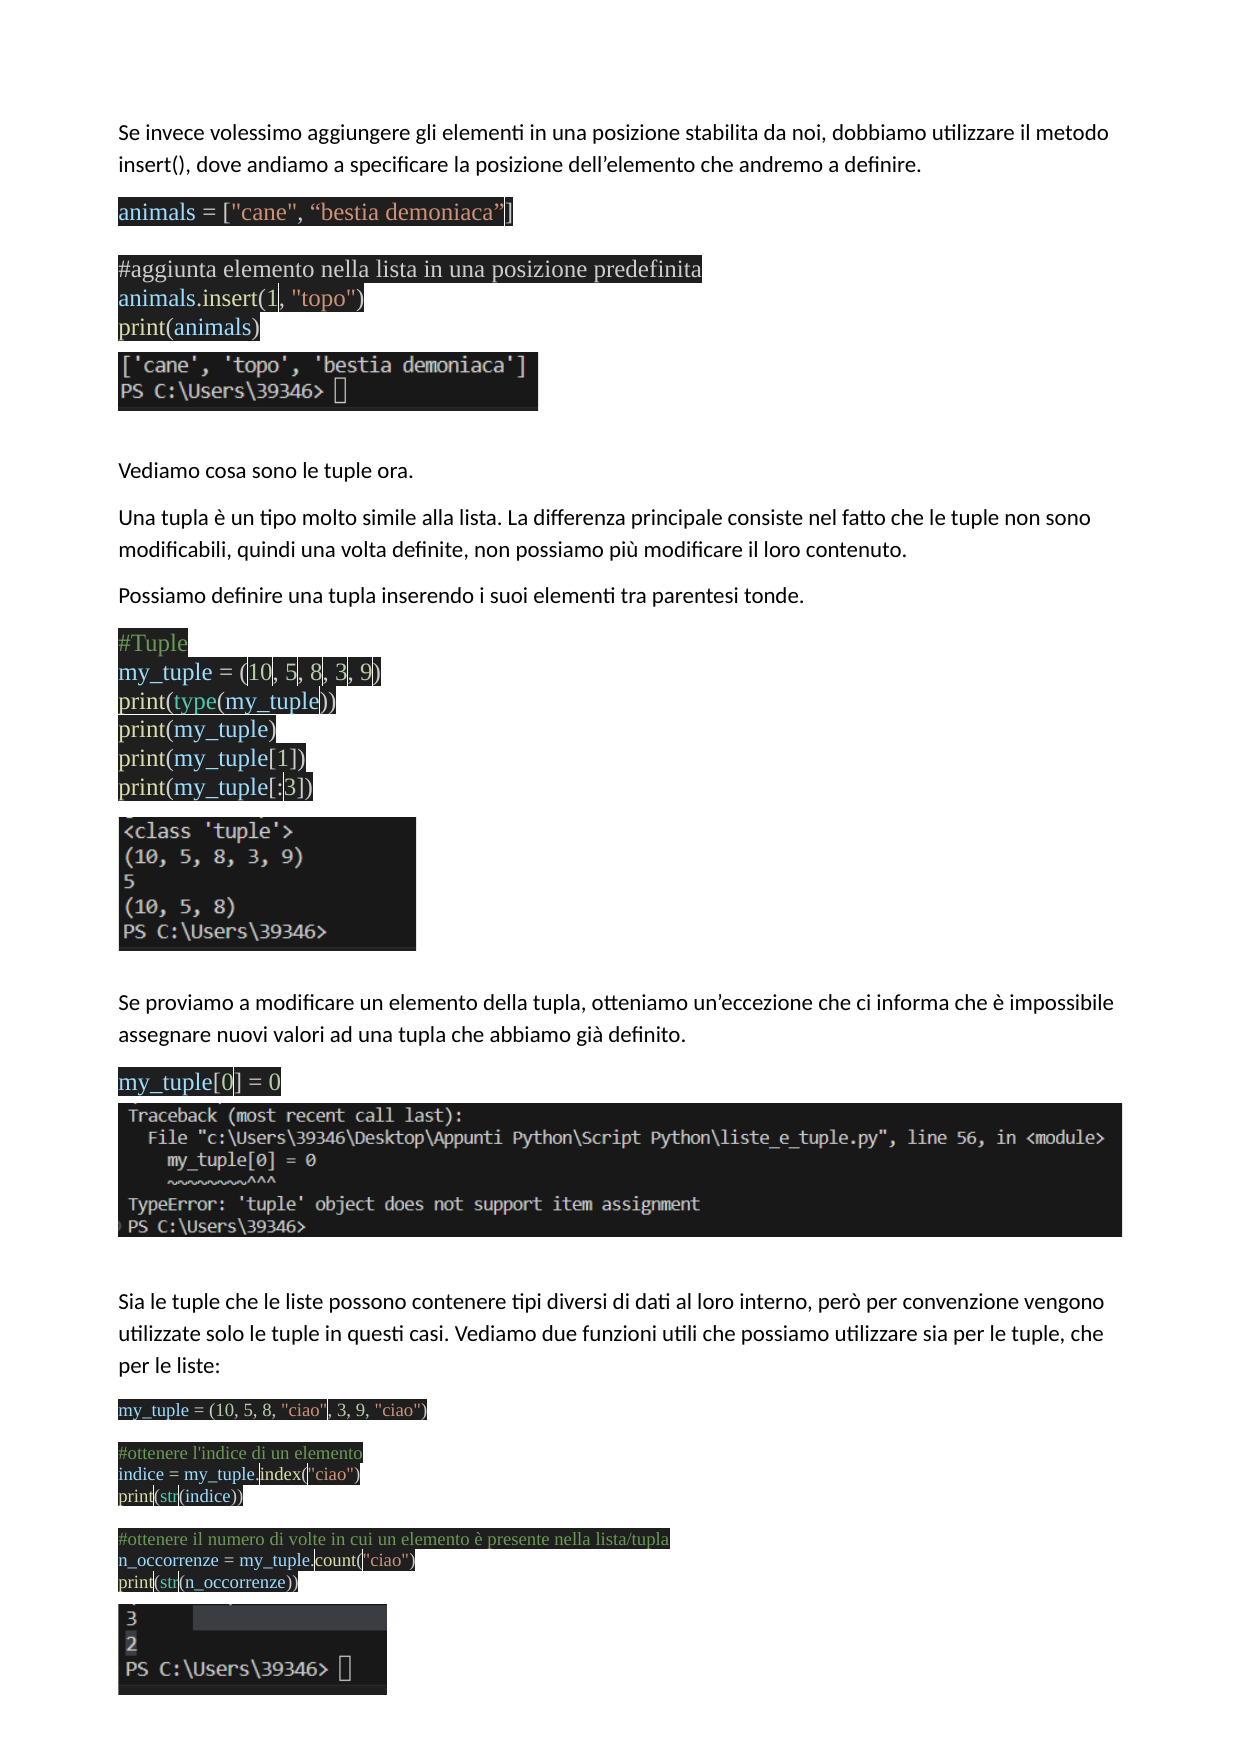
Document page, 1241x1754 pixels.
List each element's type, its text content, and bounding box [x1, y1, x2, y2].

text n_occorrenze = my_tuple.count("ciao") [118, 1549, 1122, 1571]
picture [118, 352, 539, 411]
text #ottenere il numero di volte in cui un elemento è presente nella lista/tupla [118, 1528, 1122, 1549]
text Vediamo cosa sono le tuple ora. [118, 456, 1122, 484]
text Una tupla è un tipo molto simile alla lista. La differenza principale consiste nel fatto che le tuple non sono modificabili, quindi una volta definite, non possiamo più modificare il loro contenuto. [118, 503, 1122, 563]
text my_tuple = (10, 5, 8, "ciao", 3, 9, "ciao") [118, 1398, 1122, 1420]
text Possiamo definire una tupla inserendo i suoi elementi tra parentesi tonde. [118, 582, 1122, 609]
text animals.insert(1, "topo") [118, 283, 1122, 312]
text print(my_tuple) [118, 714, 1122, 743]
text print(type(my_tuple)) [118, 686, 1122, 714]
text my_tuple = (10, 5, 8, 3, 9) [118, 657, 1122, 686]
picture [118, 1103, 1123, 1237]
picture [118, 817, 417, 951]
picture [118, 1604, 387, 1695]
text Se invece volessimo aggiungere gli elementi in una posizione stabilita da noi, dobbiamo utilizzare il metodo insert(), dove andiamo a specificare la posizione dell’elemento che andremo a definire. [118, 118, 1122, 178]
text #aggiunta elemento nella lista in una posizione predefinita [118, 254, 1122, 283]
text Sia le tuple che le liste possono contenere tipi diversi di dati al loro interno, però per convenzione vengono utilizzate solo le tuple in questi casi. Vediamo due funzioni utili che possiamo utilizzare sia per le tuple, che per le liste: [118, 1287, 1122, 1380]
text my_tuple[0] = 0 [118, 1067, 1122, 1096]
text print(my_tuple[:3]) [118, 772, 1122, 801]
text animals = ["cane", “bestia demoniaca”] [118, 197, 1122, 226]
text indice = my_tuple.index("ciao") [118, 1463, 1122, 1485]
text print(str(indice)) [118, 1485, 1122, 1506]
text print(my_tuple[1]) [118, 743, 1122, 772]
text #Tuple [118, 628, 1122, 657]
text print(animals) [118, 312, 1122, 341]
text print(str(n_occorrenze)) [118, 1571, 1122, 1592]
text Se proviamo a modificare un elemento della tupla, otteniamo un’eccezione che ci informa che è impossibile assegnare nuovi valori ad una tupla che abbiamo già definito. [118, 988, 1122, 1048]
text #ottenere l'indice di un elemento [118, 1442, 1122, 1463]
